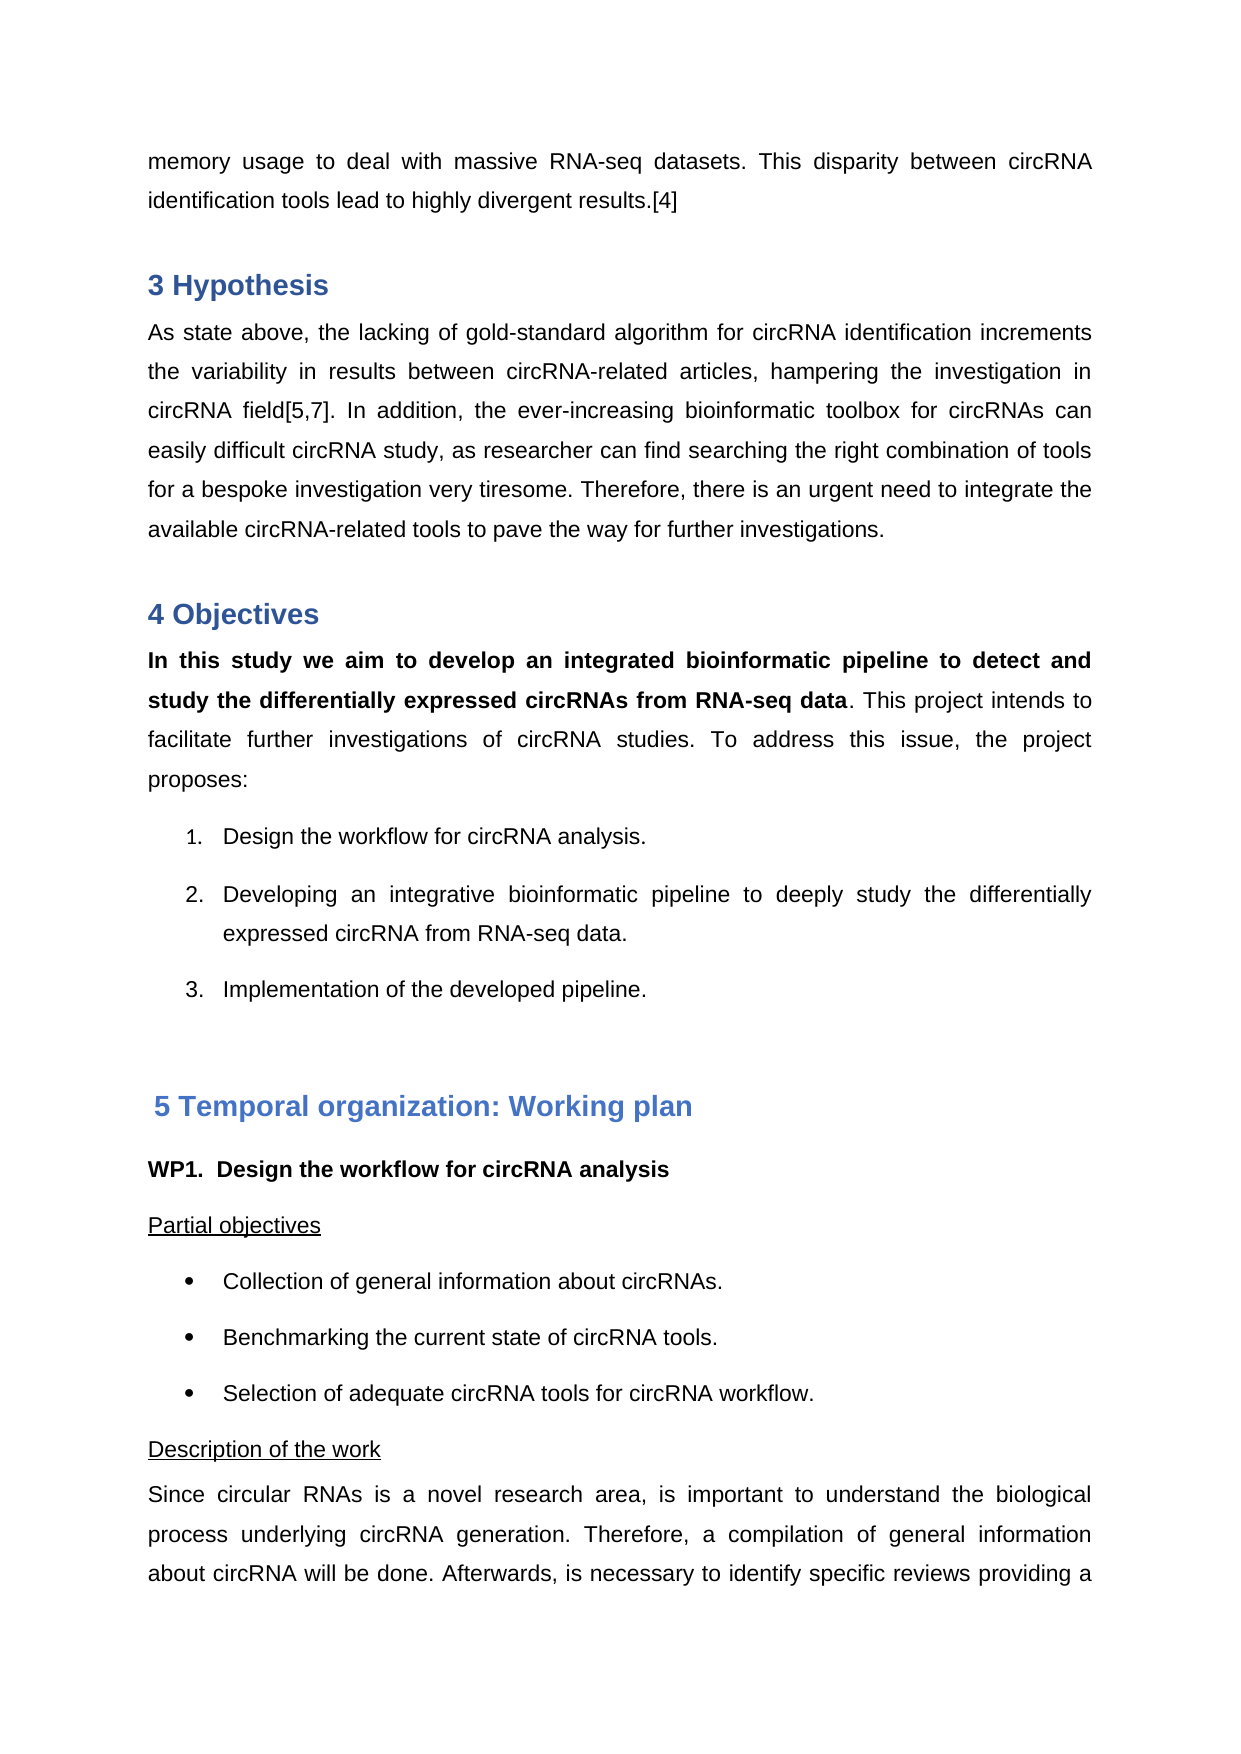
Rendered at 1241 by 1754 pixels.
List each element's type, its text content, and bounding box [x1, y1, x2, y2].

list Selection of adequate circRNA tools for circRNA workflow. [185, 1380, 1093, 1406]
text WP1. Design the workflow for circRNA analysis [148, 1156, 1093, 1182]
text Since circular RNAs is a novel research area, is important to understand the biological process underlying circRNA generation. Therefore, a compilation of general information about circRNA will be done. Afterwards, is necessary to identify specific reviews providing a [148, 1481, 1093, 1586]
list Collection of general information about circRNAs. [185, 1268, 1093, 1294]
text In this study we aim to develop an integrated bioinformatic pipeline to detect and study the differentially expressed circRNAs from RNA-seq data. This project intends to facilitate further investigations of circRNA studies. To address this issue, the project proposes: [148, 647, 1093, 792]
list Design the workflow for circRNA analysis. [185, 822, 1093, 850]
text Description of the work [148, 1436, 1093, 1463]
subtitle Objectives [148, 597, 1093, 631]
text memory usage to deal with massive RNA-seq datasets. This disparity between circRNA identification tools lead to highly divergent results.[4]⁠ [148, 148, 1093, 213]
text Partial objectives [148, 1212, 1093, 1238]
list Implementation of the developed pipeline. [185, 976, 1093, 1003]
list Developing an integrative bioinformatic pipeline to deeply study the differentially expressed circRNA from RNA-seq data. [185, 881, 1093, 946]
text As state above, the lacking of gold-standard algorithm for circRNA identification increments the variability in results between circRNA-related articles, hampering the investigation in circRNA field[5,7]. In addition, the ever-increasing bioinformatic toolbox for circRNAs can easily difficult circRNA study, as researcher can find searching the right combination of tools for a bespoke investigation very tiresome. Therefore, there is an urgent need to integrate the available circRNA-related tools to pave the way for further investigations. [148, 318, 1093, 542]
list Benchmarking the current state of circRNA tools. [185, 1324, 1093, 1350]
text 5 Temporal organization: Working plan [148, 1088, 1093, 1122]
subtitle Hypothesis [148, 268, 1093, 302]
